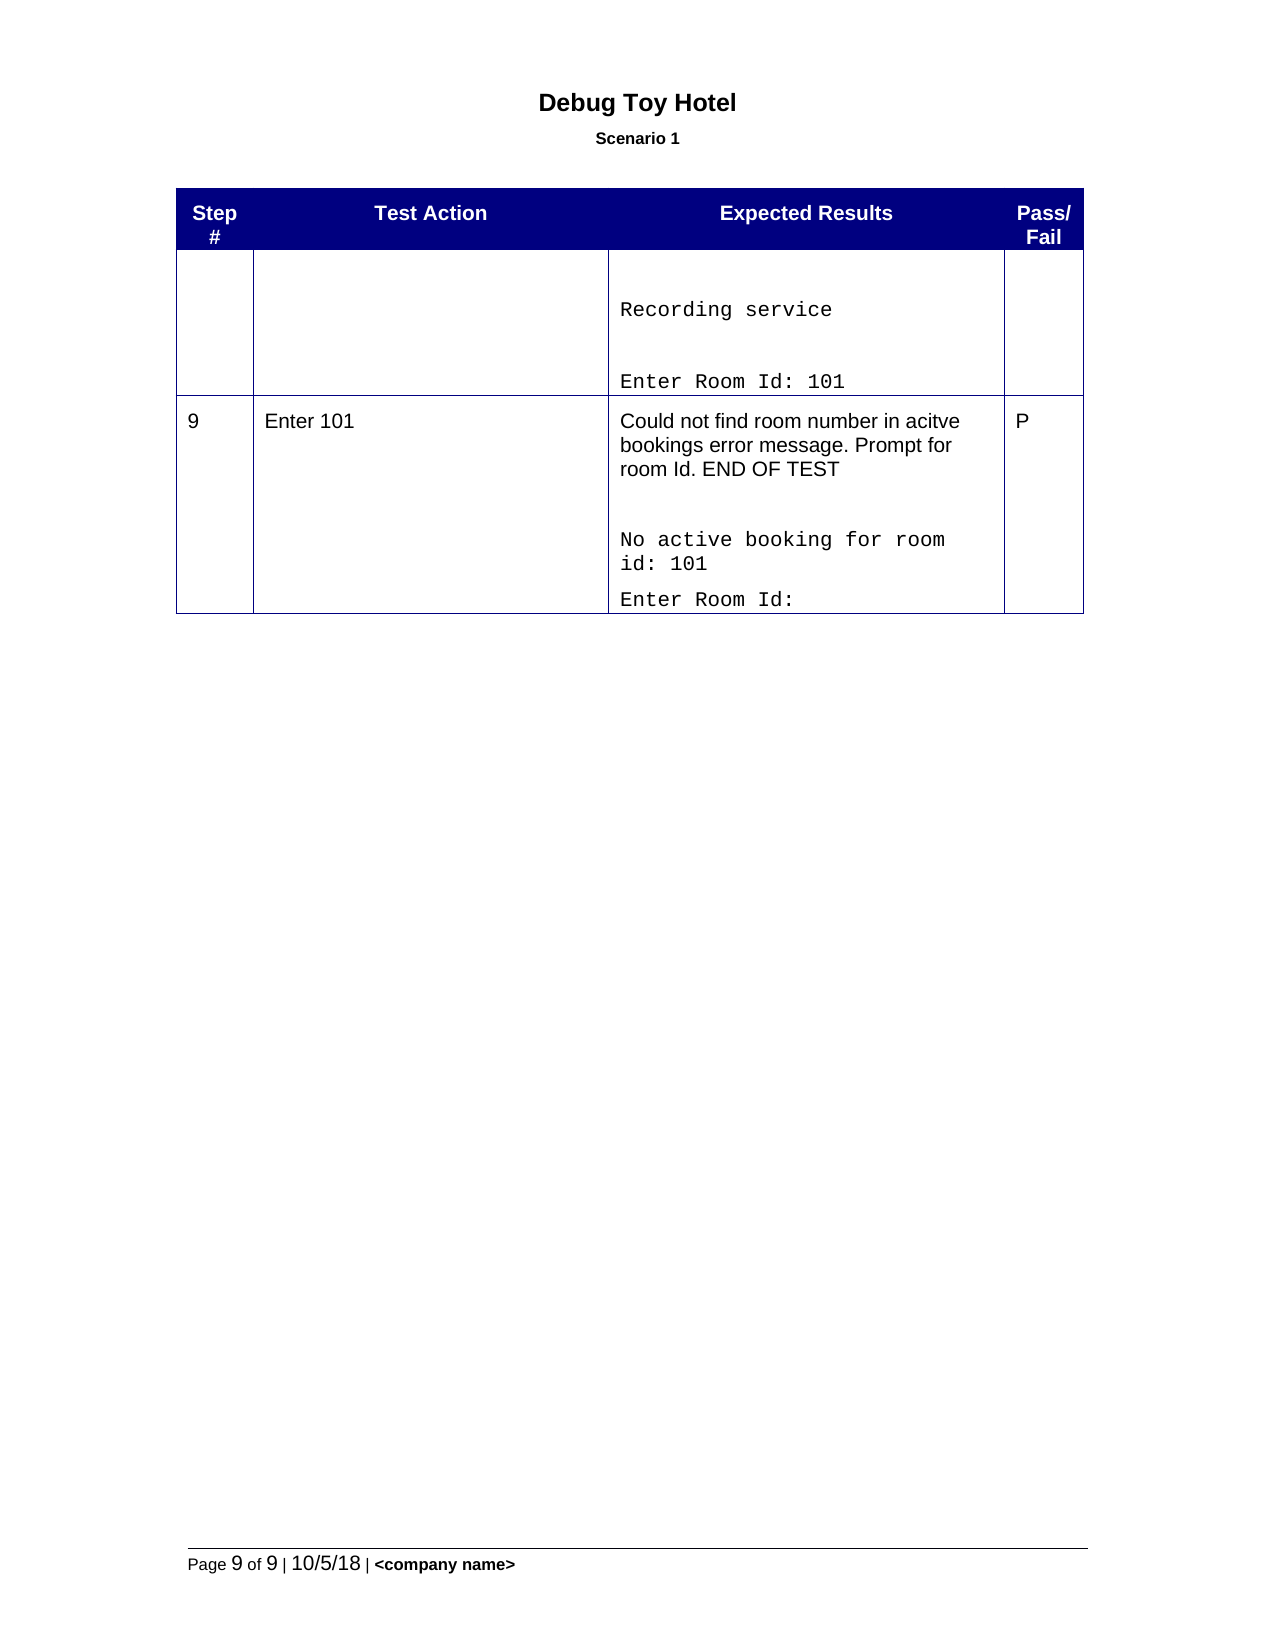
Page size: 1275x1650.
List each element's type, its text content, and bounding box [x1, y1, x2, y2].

table_cell Recording service Enter Room Id: 101 [609, 250, 1004, 395]
table_header Step # [177, 189, 253, 249]
table_header Expected Results [609, 189, 1004, 249]
table_cell 9 [177, 396, 253, 612]
table_cell P [1005, 396, 1083, 612]
table_cell [1005, 250, 1083, 395]
table_cell Enter 101 [254, 396, 608, 612]
table_cell [177, 250, 253, 395]
table_cell Could not find room number in acitve bookings error message. Prompt for room Id. END OF TEST No active booking for room id: 101 Enter Room Id: [609, 396, 1004, 612]
table_header Test Action [254, 189, 608, 249]
table_cell [254, 250, 608, 395]
table_header Pass/ Fail [1005, 189, 1083, 249]
